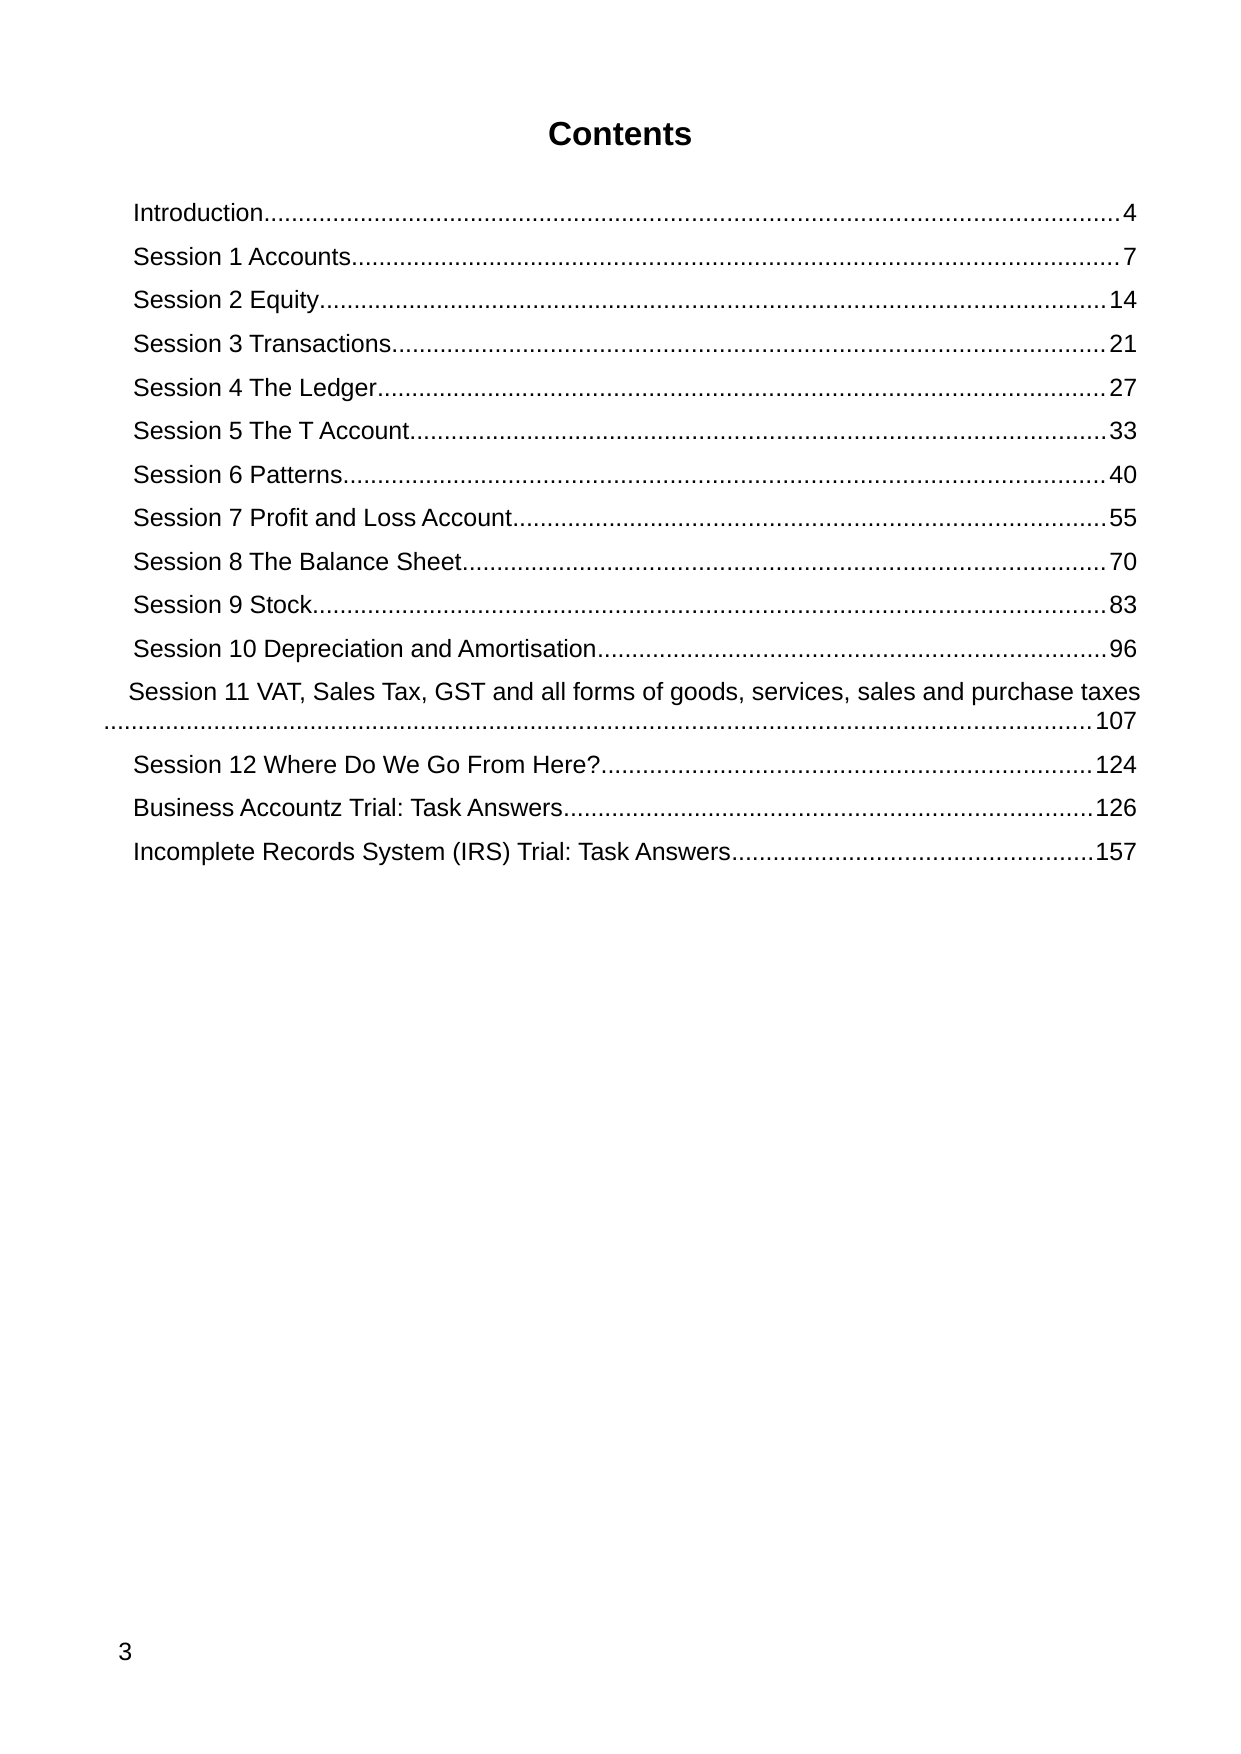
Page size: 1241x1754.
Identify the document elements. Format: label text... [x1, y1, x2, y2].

subtitle Contents [88, 113, 1152, 152]
text Session 10 Depreciation and Amortisation 96 [88, 634, 1152, 663]
text Incomplete Records System (IRS) Trial: Task Answers 157 [88, 837, 1152, 866]
text Introduction 4 [88, 198, 1152, 227]
text Session 12 Where Do We Go From Here? 124 [88, 750, 1152, 778]
text Session 5 The T Account 33 [88, 416, 1152, 445]
text Session 2 Equity 14 [88, 286, 1152, 314]
text Session 9 Stock 83 [88, 590, 1152, 619]
text Session 4 The Ledger 27 [88, 373, 1152, 401]
text Business Accountz Trial: Task Answers 126 [88, 793, 1152, 822]
text Session 3 Transactions 21 [88, 329, 1152, 358]
text Session 11 VAT, Sales Tax, GST and all forms of goods, services, sales and purchase taxes 107 [88, 677, 1152, 735]
text Session 7 Profit and Loss Account 55 [88, 503, 1152, 532]
text Session 1 Accounts 7 [88, 242, 1152, 271]
text Session 8 The Balance Sheet 70 [88, 547, 1152, 576]
text Session 6 Patterns 40 [88, 460, 1152, 488]
